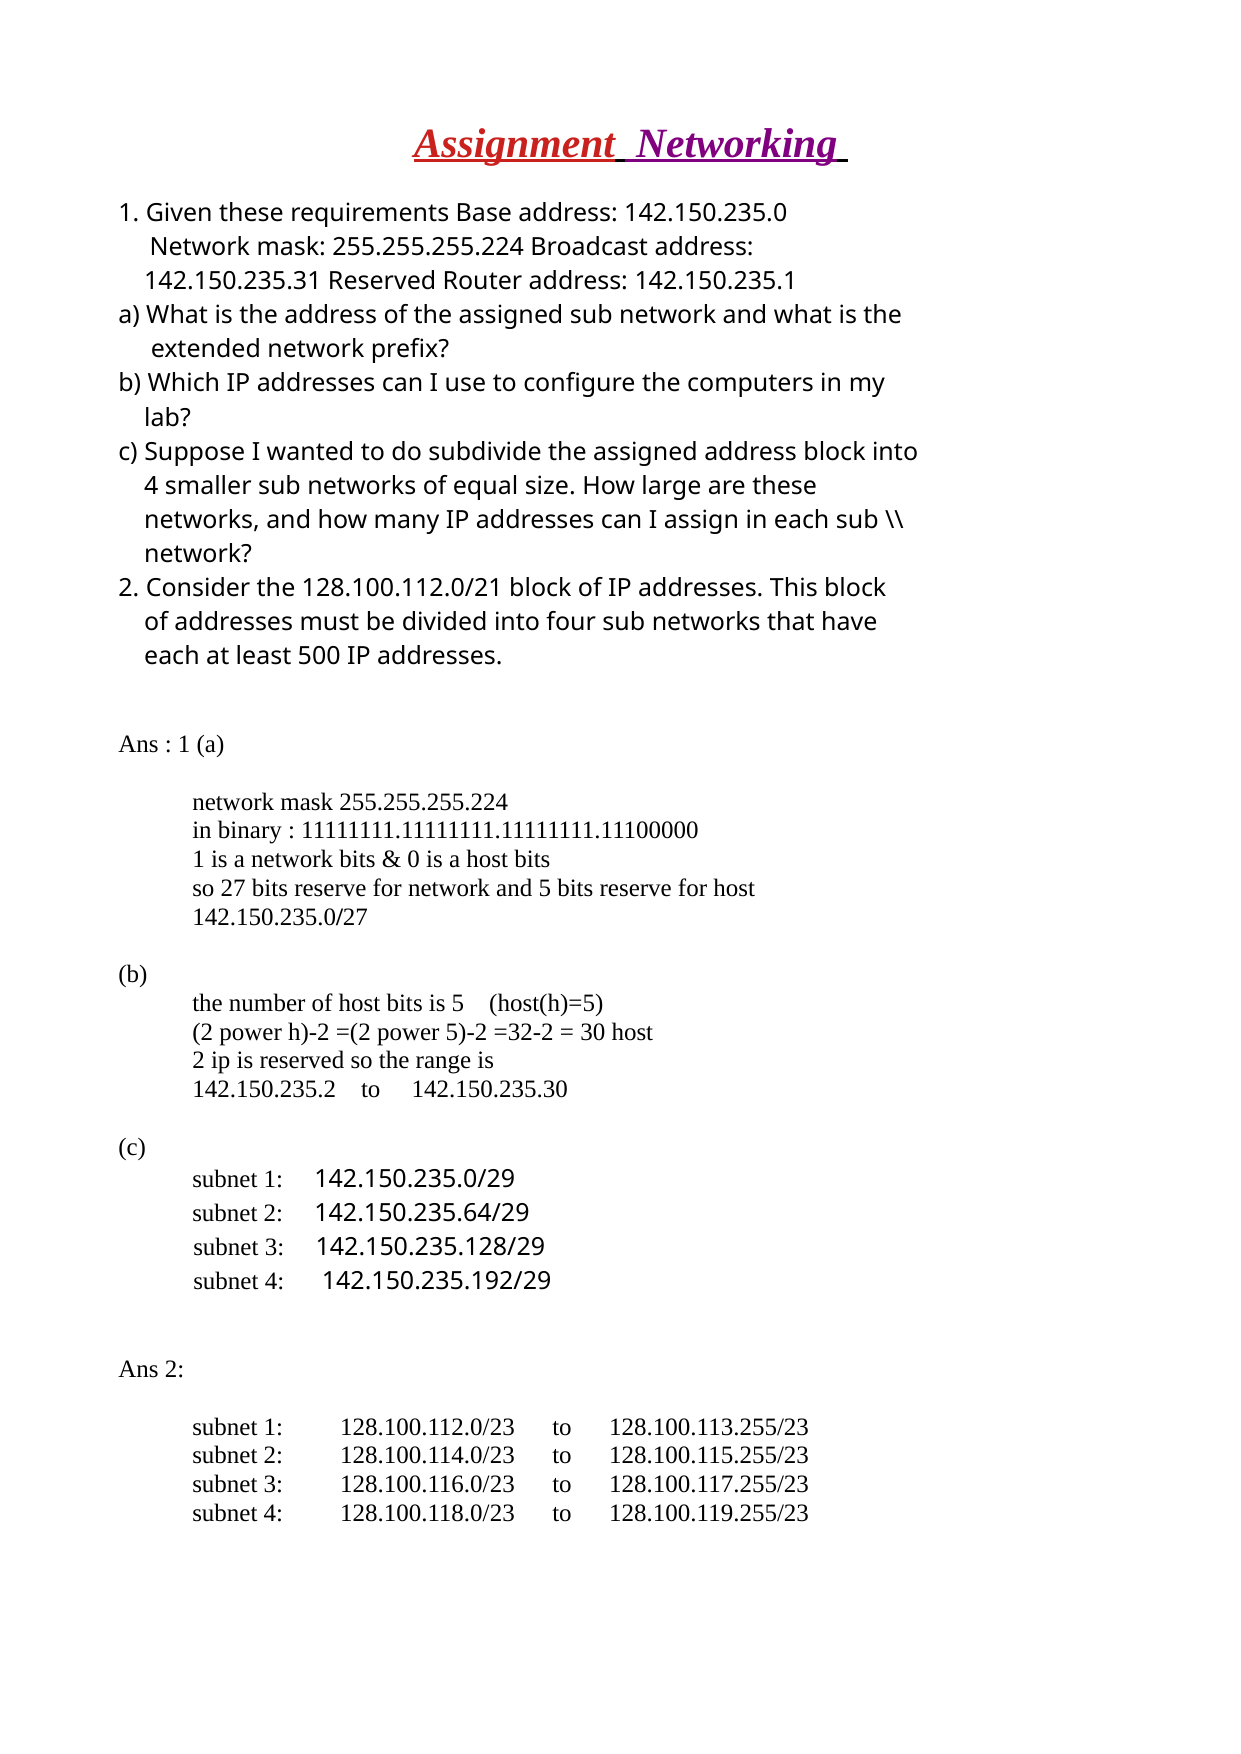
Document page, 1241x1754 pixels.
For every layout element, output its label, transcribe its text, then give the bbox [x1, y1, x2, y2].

text in binary : 11111111.11111111.11111111.11100000 [118, 815, 1122, 844]
text subnet 1: 128.100.112.0/23 to 128.100.113.255/23 [118, 1412, 1122, 1440]
text subnet 3: 128.100.116.0/23 to 128.100.117.255/23 [118, 1469, 1122, 1498]
text 1 is a network bits & 0 is a host bits [118, 844, 1122, 873]
text subnet 1: 142.150.235.0/29 subnet 2: 142.150.235.64/29 subnet 3: 142.150.235.128/29 subnet 4: 142.150.235.192/29 [118, 1160, 1122, 1297]
text the number of host bits is 5 (host(h)=5) [118, 988, 1122, 1017]
text of addresses must be divided into four sub networks that have [118, 603, 1122, 638]
text 142.150.235.2 to 142.150.235.30 [118, 1074, 1122, 1103]
text (b) [118, 959, 1122, 988]
text Ans 2: [118, 1354, 1122, 1383]
text (2 power h)-2 =(2 power 5)-2 =32-2 = 30 host [118, 1017, 1122, 1045]
text so 27 bits reserve for network and 5 bits reserve for host [118, 873, 1122, 902]
text each at least 500 IP addresses. [118, 638, 1122, 672]
text 142.150.235.31 Reserved Router address: 142.150.235.1 a) What is the address of the assigned sub network and what is the [118, 263, 1122, 331]
text network mask 255.255.255.224 [118, 787, 1122, 815]
text lab? c) Suppose I wanted to do subdivide the assigned address block into [118, 399, 1122, 467]
text subnet 4: 128.100.118.0/23 to 128.100.119.255/23 [118, 1498, 1122, 1527]
text subnet 2: 128.100.114.0/23 to 128.100.115.255/23 [118, 1440, 1122, 1469]
text 4 smaller sub networks of equal size. How large are these [118, 467, 1122, 501]
text extended network prefix? b) Which IP addresses can I use to configure the computers in my [118, 331, 1122, 399]
text network? [118, 535, 1122, 569]
text 1. Given these requirements Base address: 142.150.235.0 Network mask: 255.255.255.224 Broadcast address: [118, 195, 1122, 263]
text Assignment Networking [118, 118, 1122, 166]
text 142.150.235.0/27 [118, 902, 1122, 930]
text 2 ip is reserved so the range is [118, 1045, 1122, 1074]
text 2. Consider the 128.100.112.0/21 block of IP addresses. This block [118, 569, 1122, 603]
text networks, and how many IP addresses can I assign in each sub \\ [118, 501, 1122, 535]
text (c) [118, 1132, 1122, 1160]
text Ans : 1 (a) [118, 729, 1122, 758]
